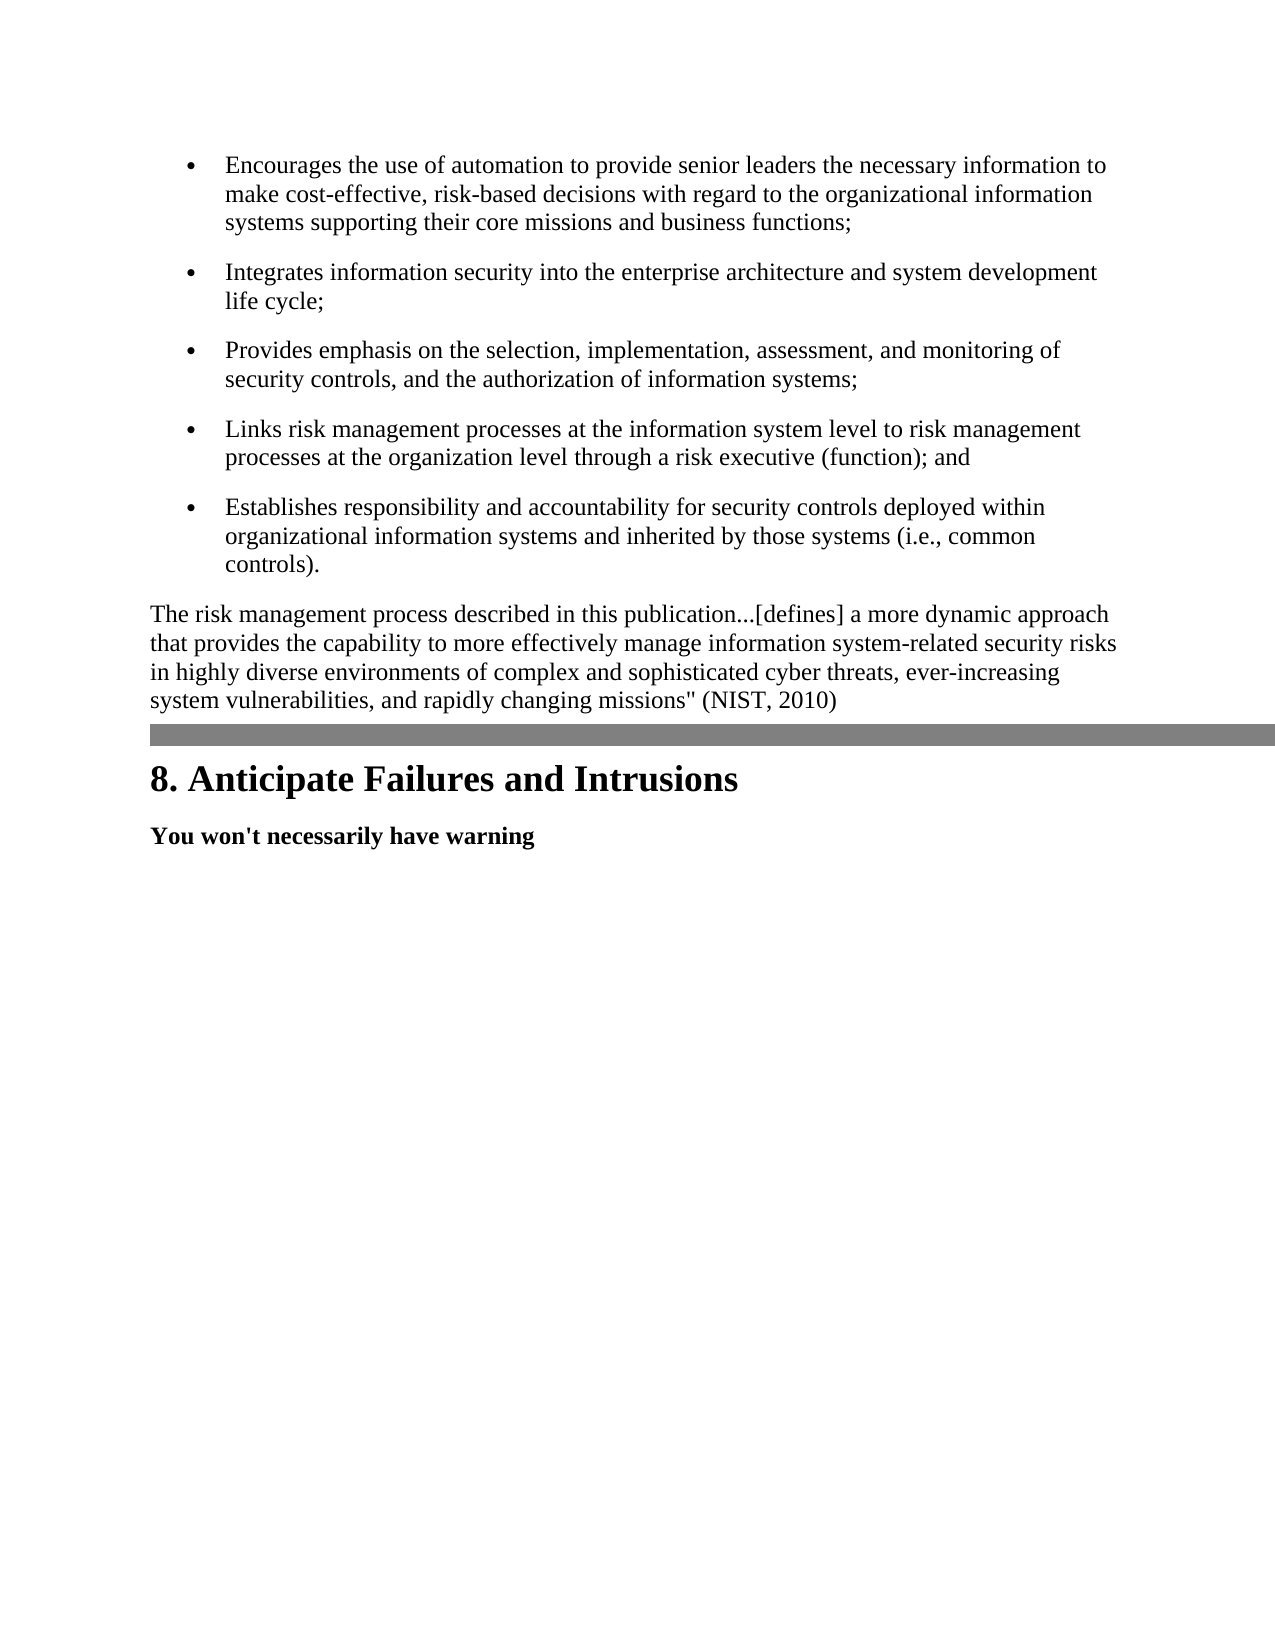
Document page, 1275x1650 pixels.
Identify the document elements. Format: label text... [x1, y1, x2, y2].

list Integrates information security into the enterprise architecture and system development life cycle; [187, 257, 1125, 314]
list Provides emphasis on the selection, implementation, assessment, and monitoring of security controls, and the authorization of information systems; [187, 335, 1125, 393]
list Encourages the use of automation to provide senior leaders the necessary information to make cost-effective, risk-based decisions with regard to the organizational information systems supporting their core missions and business functions; [187, 150, 1125, 236]
text You won't necessarily have warning [150, 821, 1125, 849]
text The risk management process described in this publication...[defines] a more dynamic approach that provides the capability to more effectively manage information system-related security risks in highly diverse environments of complex and sophisticated cyber threats, ever-increasing system vulnerabilities, and rapidly changing missions" (NIST, 2010) [150, 599, 1125, 714]
list Establishes responsibility and accountability for security controls deployed within organizational information systems and inherited by those systems (i.e., common controls). [187, 492, 1125, 578]
list Links risk management processes at the information system level to risk management processes at the organization level through a risk executive (function); and [187, 414, 1125, 471]
subtitle 8. Anticipate Failures and Intrusions [150, 757, 1125, 800]
